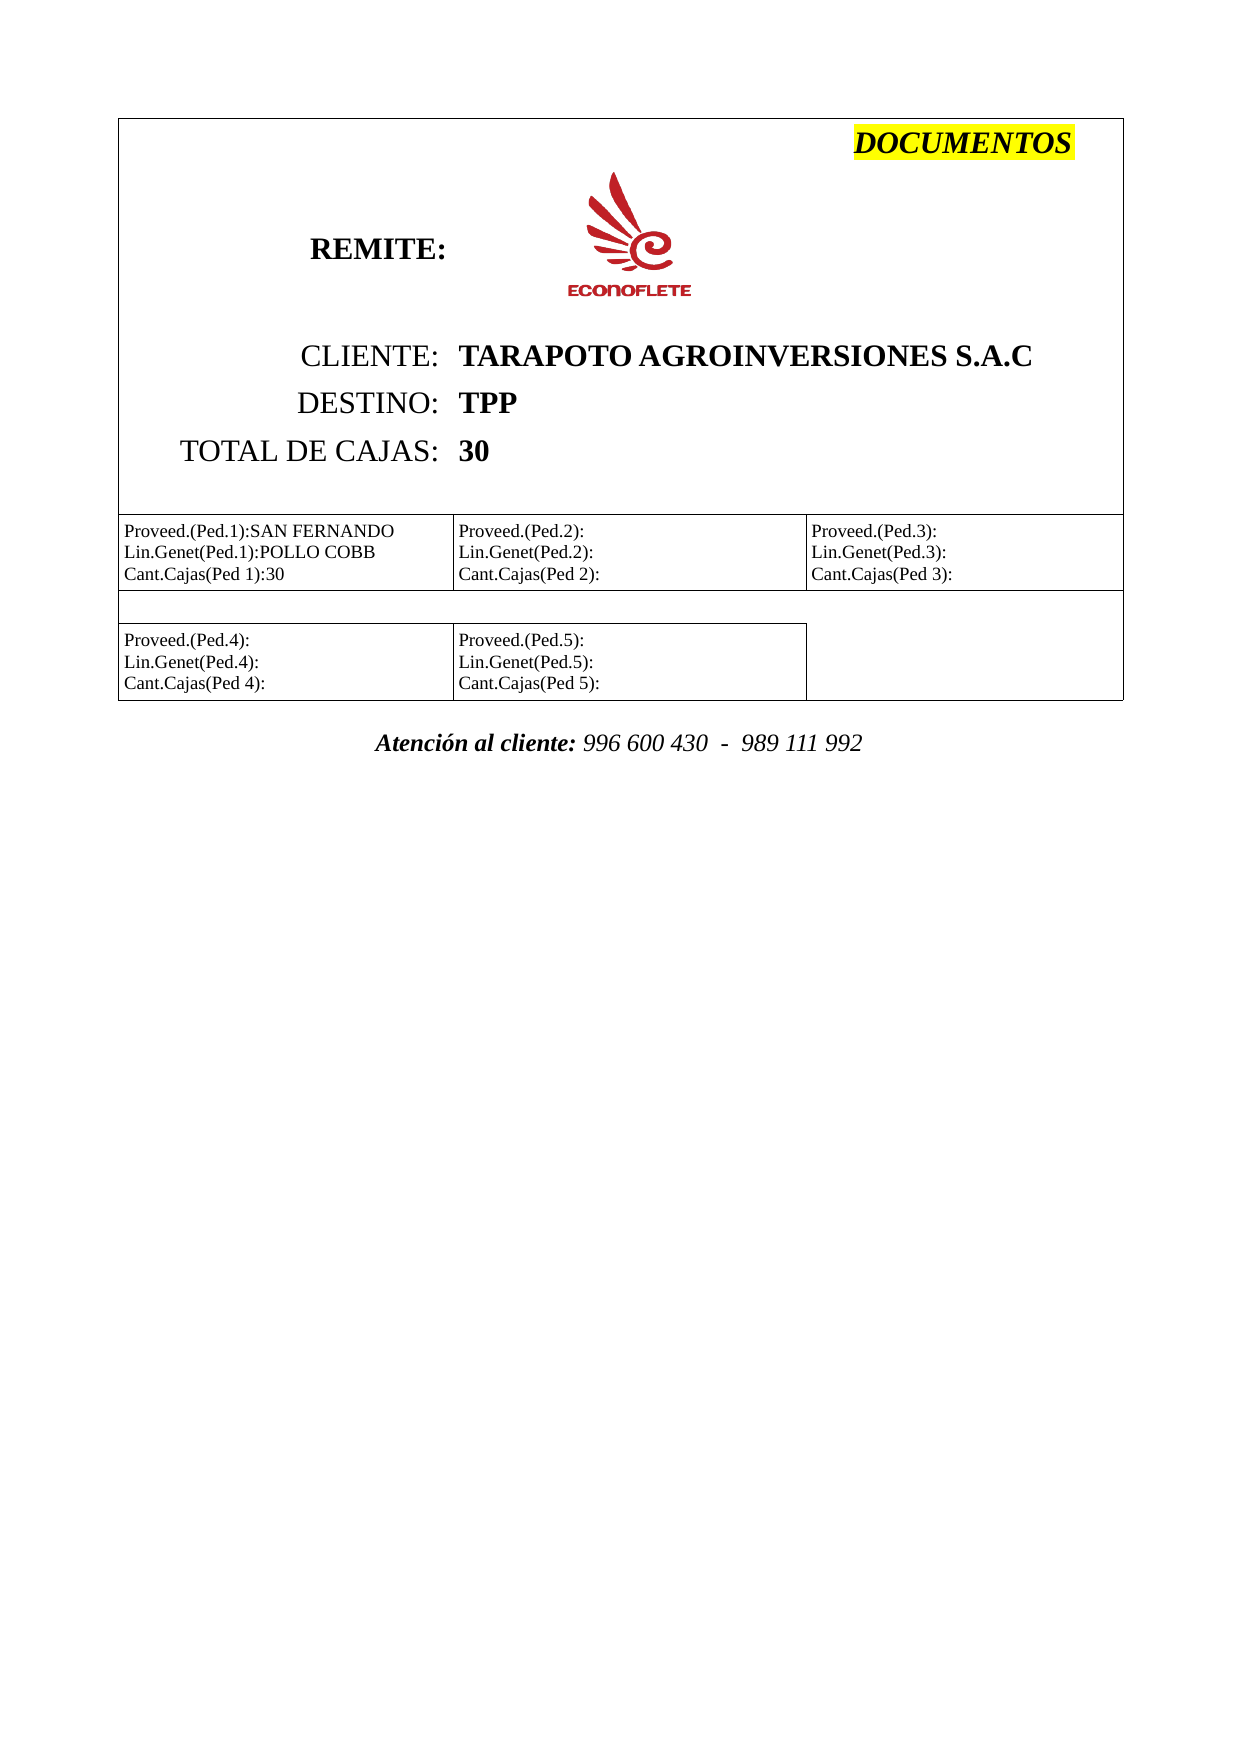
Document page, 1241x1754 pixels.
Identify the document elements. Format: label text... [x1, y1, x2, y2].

table_header [453, 119, 806, 166]
table_cell Proveed.(Ped.1):SAN FERNANDO Lin.Genet(Ped.1):POLLO COBB Cant.Cajas(Ped 1):30 [119, 515, 453, 590]
table_cell [806, 166, 1123, 332]
table_header [119, 119, 453, 166]
table_cell 30 [453, 426, 1123, 474]
table_cell TARAPOTO AGROINVERSIONES S.A.C [453, 332, 1123, 379]
picture [552, 171, 707, 297]
table_cell [119, 591, 453, 623]
table_cell REMITE: [119, 166, 453, 332]
table_cell [806, 591, 1123, 623]
table_cell [453, 591, 806, 623]
text Atención al cliente: 996 600 430 - 989 111 992 [118, 728, 1122, 757]
table_cell TPP [453, 379, 806, 426]
table_cell Proveed.(Ped.5): Lin.Genet(Ped.5): Cant.Cajas(Ped 5): [454, 624, 806, 699]
table_header DOCUMENTOS [806, 119, 1123, 166]
table_cell DESTINO: [119, 379, 453, 426]
table_cell [806, 474, 1123, 514]
table_cell CLIENTE: [119, 332, 453, 379]
table_cell [807, 623, 1123, 699]
table_cell Proveed.(Ped.3): Lin.Genet(Ped.3): Cant.Cajas(Ped 3): [807, 515, 1123, 590]
table_cell Proveed.(Ped.4): Lin.Genet(Ped.4): Cant.Cajas(Ped 4): [119, 624, 453, 699]
table_cell TOTAL DE CAJAS: [119, 426, 453, 474]
table_cell [453, 474, 806, 514]
table_cell [806, 379, 1123, 426]
table_cell Proveed.(Ped.2): Lin.Genet(Ped.2): Cant.Cajas(Ped 2): [454, 515, 806, 590]
table_cell [453, 166, 806, 332]
table_cell [119, 474, 453, 514]
